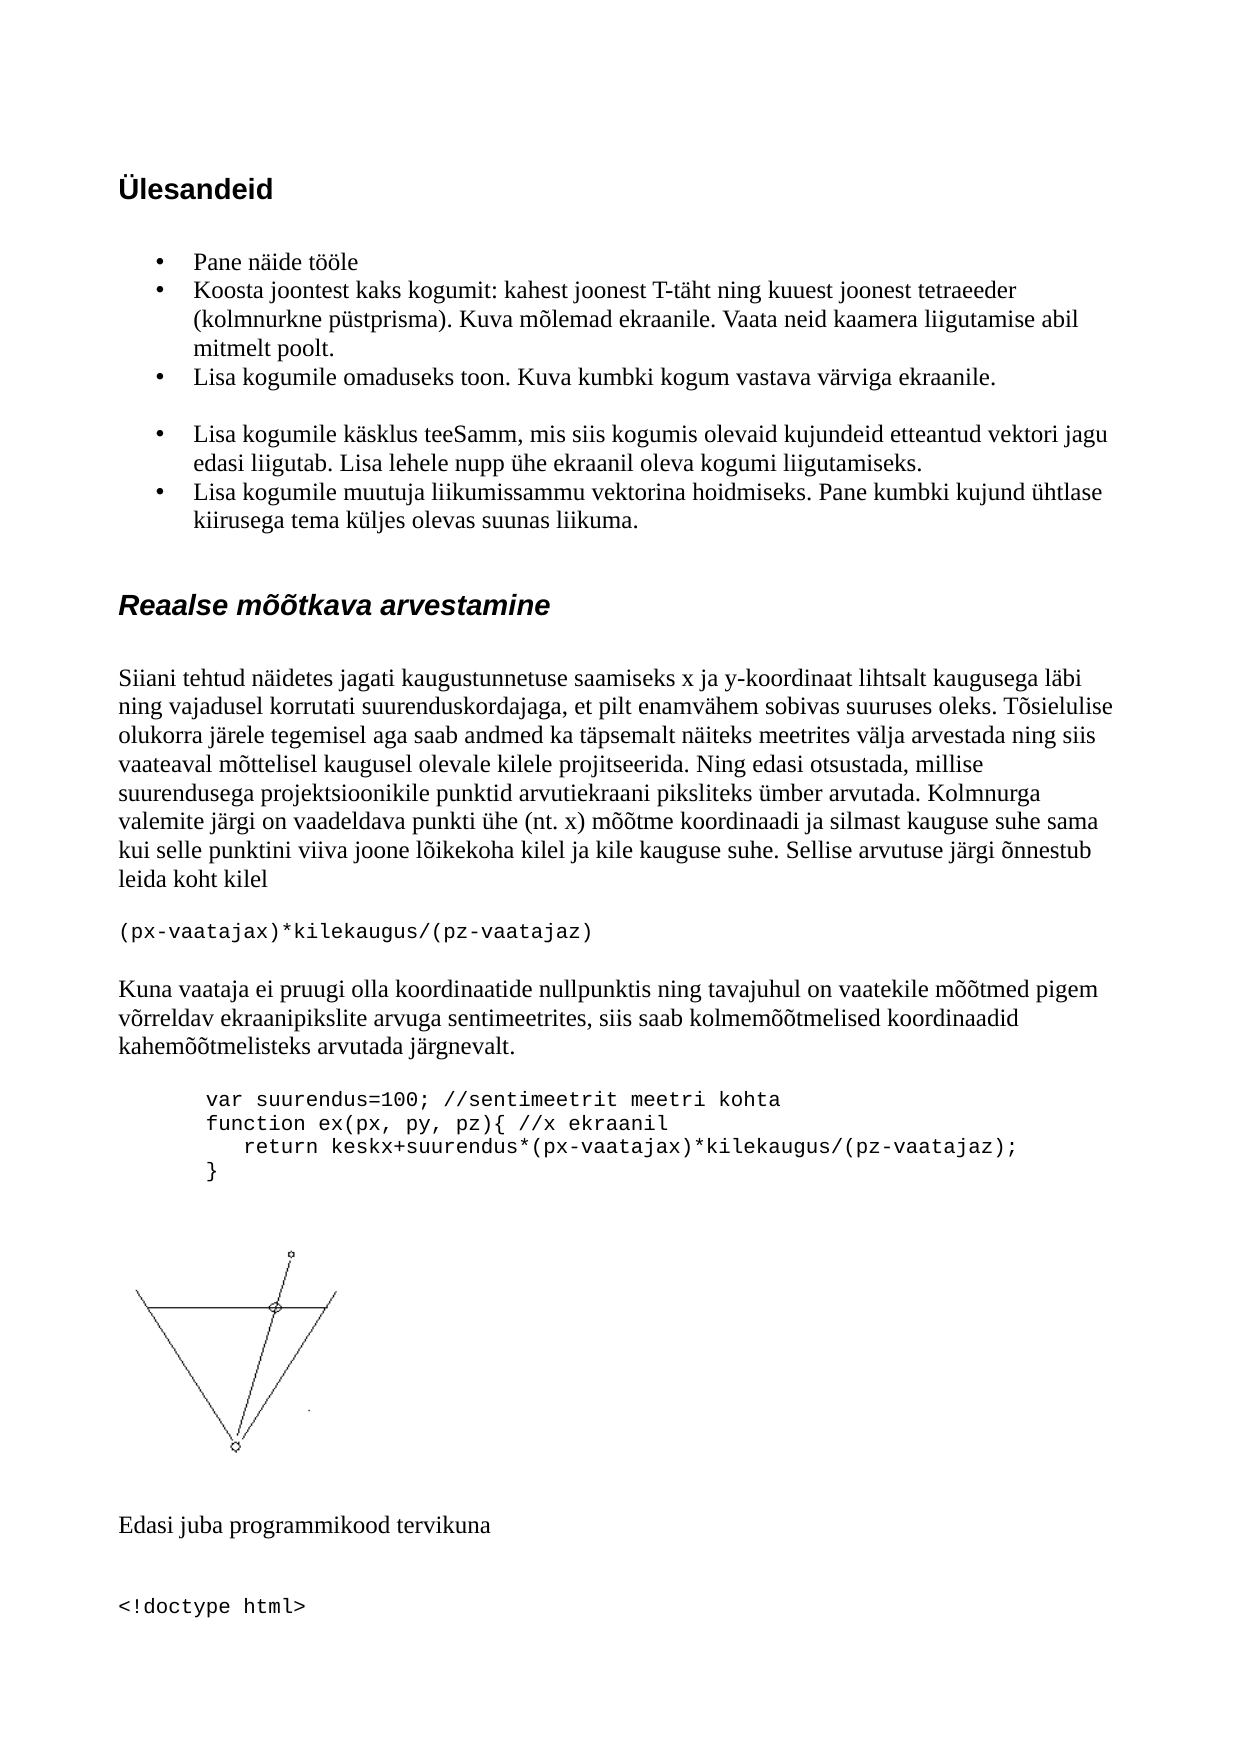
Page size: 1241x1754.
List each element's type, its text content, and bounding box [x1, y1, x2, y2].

text (px-vaatajax)*kilekaugus/(pz-vaatajaz) [118, 921, 1122, 945]
text var suurendus=100; //sentimeetrit meetri kohta [118, 1089, 1122, 1112]
text return keskx+suurendus*(px-vaatajax)*kilekaugus/(pz-vaatajaz); [118, 1136, 1122, 1160]
text function ex(px, py, pz){ //x ekraanil [118, 1112, 1122, 1136]
text Edasi juba programmikood tervikuna [118, 1510, 1122, 1538]
list Lisa kogumile muutuja liikumissammu vektorina hoidmiseks. Pane kumbki kujund ühtlase kiirusega tema küljes olevas suunas liikuma. [156, 477, 1122, 534]
subtitle Ülesandeid [118, 172, 1122, 205]
text Kuna vaataja ei pruugi olla koordinaatide nullpunktis ning tavajuhul on vaatekile mõõtmed pigem võrreldav ekraanipikslite arvuga sentimeetrites, siis saab kolmemõõtmelised koordinaadid kahemõõtmelisteks arvutada järgnevalt. [118, 974, 1122, 1060]
list Koosta joontest kaks kogumit: kahest joonest T-täht ning kuuest joonest tetraeeder (kolmnurkne püstprisma). Kuva mõlemad ekraanile. Vaata neid kaamera liigutamise abil mitmelt poolt. [156, 275, 1122, 362]
text <!doctype html> [118, 1596, 1122, 1620]
list Pane näide tööle [156, 247, 1122, 275]
list Lisa kogumile omaduseks toon. Kuva kumbki kogum vastava värviga ekraanile. [156, 362, 1122, 390]
subtitle Reaalse mõõtkava arvestamine [118, 588, 1122, 621]
list Lisa kogumile käsklus teeSamm, mis siis kogumis olevaid kujundeid etteantud vektori jagu edasi liigutab. Lisa lehele nupp ühe ekraanil oleva kogumi liigutamiseks. [156, 419, 1122, 477]
text Siiani tehtud näidetes jagati kaugustunnetuse saamiseks x ja y-koordinaat lihtsalt kaugusega läbi ning vajadusel korrutati suurenduskordajaga, et pilt enamvähem sobivas suuruses oleks. Tõsielulise olukorra järele tegemisel aga saab andmed ka täpsemalt näiteks meetrites välja arvestada ning siis vaateaval mõttelisel kaugusel olevale kilele projitseerida. Ning edasi otsustada, millise suurendusega projektsioonikile punktid arvutiekraani piksliteks ümber arvutada. Kolmnurga valemite järgi on vaadeldava punkti ühe (nt. x) mõõtme koordinaadi ja silmast kauguse suhe sama kui selle punktini viiva joone lõikekoha kilel ja kile kauguse suhe. Sellise arvutuse järgi õnnestub leida koht kilel [118, 663, 1122, 893]
text } [118, 1160, 1122, 1183]
